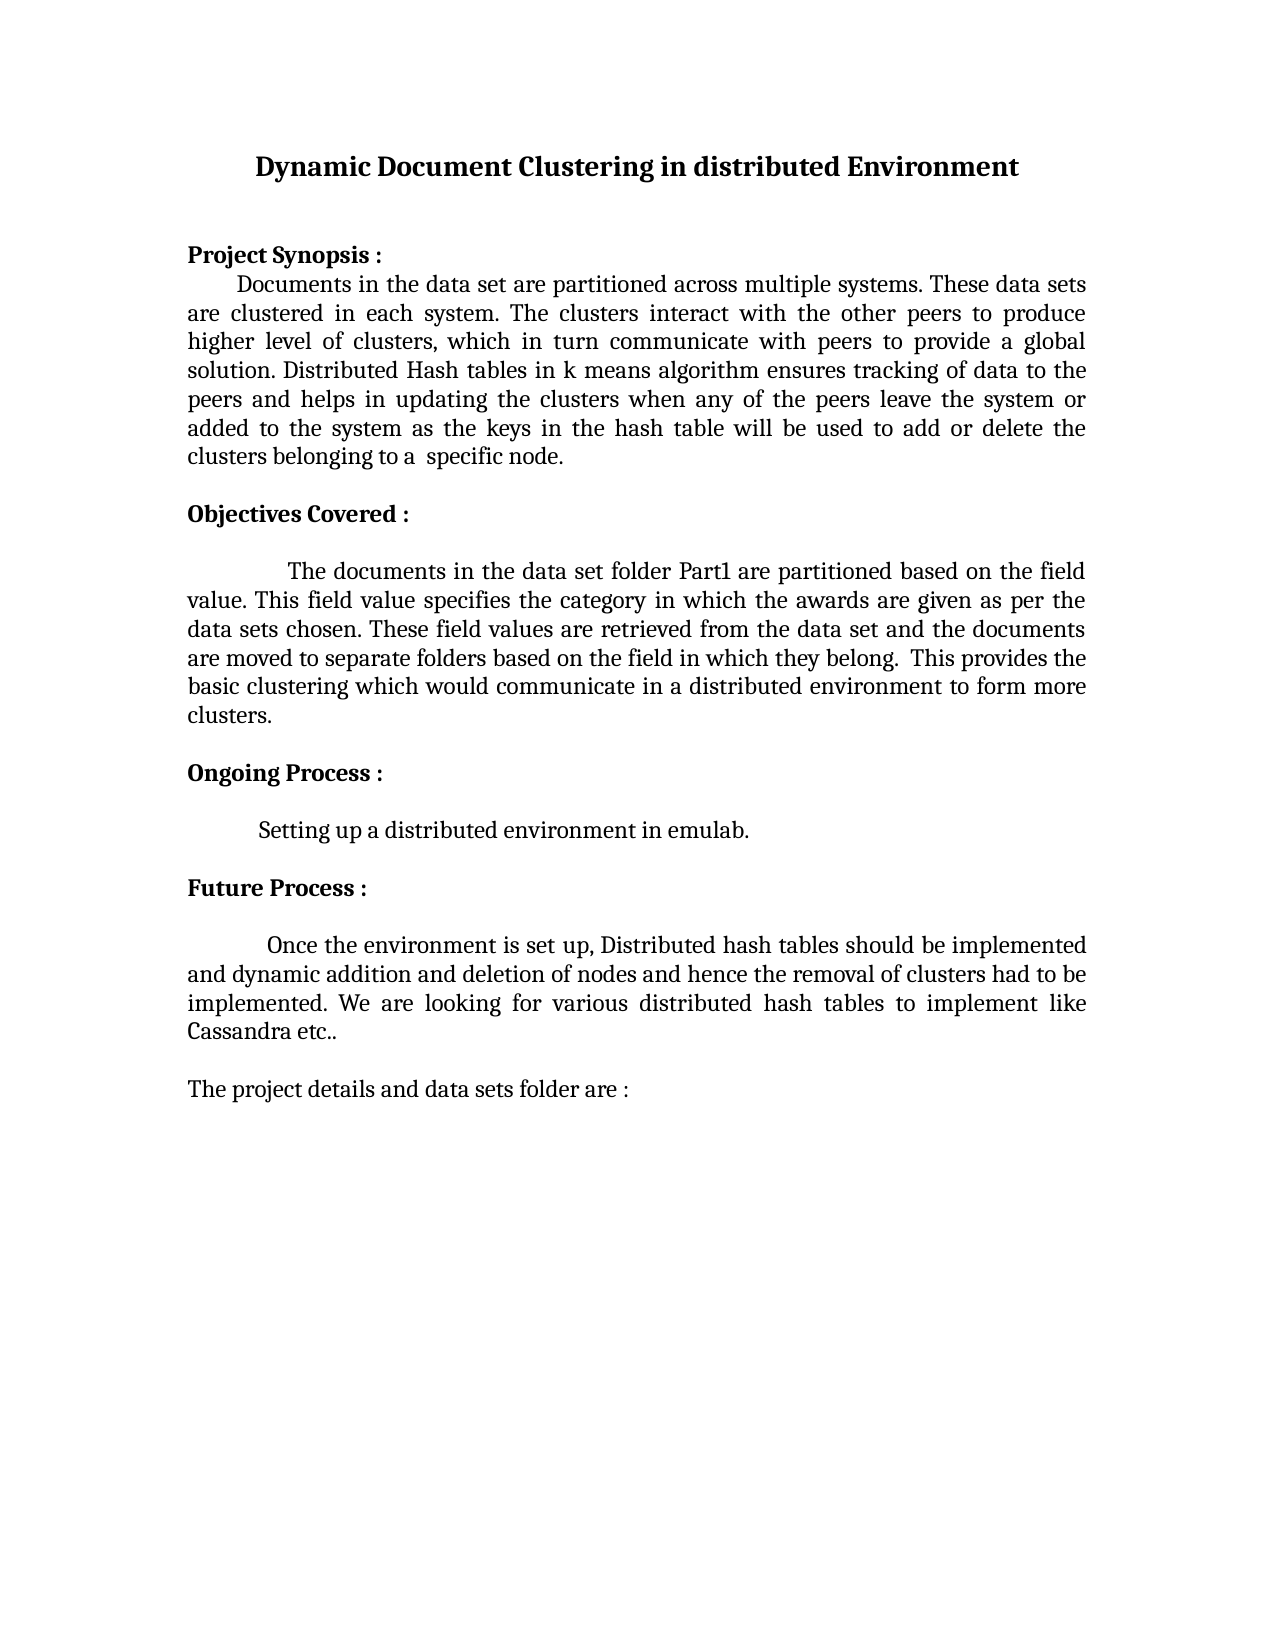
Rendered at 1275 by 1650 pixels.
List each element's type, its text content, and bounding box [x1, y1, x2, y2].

text Ongoing Process : [187, 758, 1087, 787]
text Objectives Covered : [187, 500, 1087, 528]
text The project details and data sets folder are : [187, 1075, 1087, 1103]
text Project Synopsis : [187, 241, 1087, 270]
text Dynamic Document Clustering in distributed Environment [187, 150, 1087, 183]
text Documents in the data set are partitioned across multiple systems. These data sets are clustered in each system. The clusters interact with the other peers to produce higher level of clusters, which in turn communicate with peers to provide a global solution. Distributed Hash tables in k means algorithm ensures tracking of data to the peers and helps in updating the clusters when any of the peers leave the system or added to the system as the keys in the hash table will be used to add or delete the clusters belonging to a specific node. [187, 270, 1087, 471]
text The documents in the data set folder Part1 are partitioned based on the field value. This field value specifies the category in which the awards are given as per the data sets chosen. These field values are retrieved from the data set and the documents are moved to separate folders based on the field in which they belong. This provides the basic clustering which would communicate in a distributed environment to form more clusters. [187, 557, 1087, 730]
text Future Process : [187, 873, 1087, 902]
text Setting up a distributed environment in emulab. [187, 816, 1087, 845]
text Once the environment is set up, Distributed hash tables should be implemented and dynamic addition and deletion of nodes and hence the removal of clusters had to be implemented. We are looking for various distributed hash tables to implement like Cassandra etc.. [187, 931, 1087, 1046]
